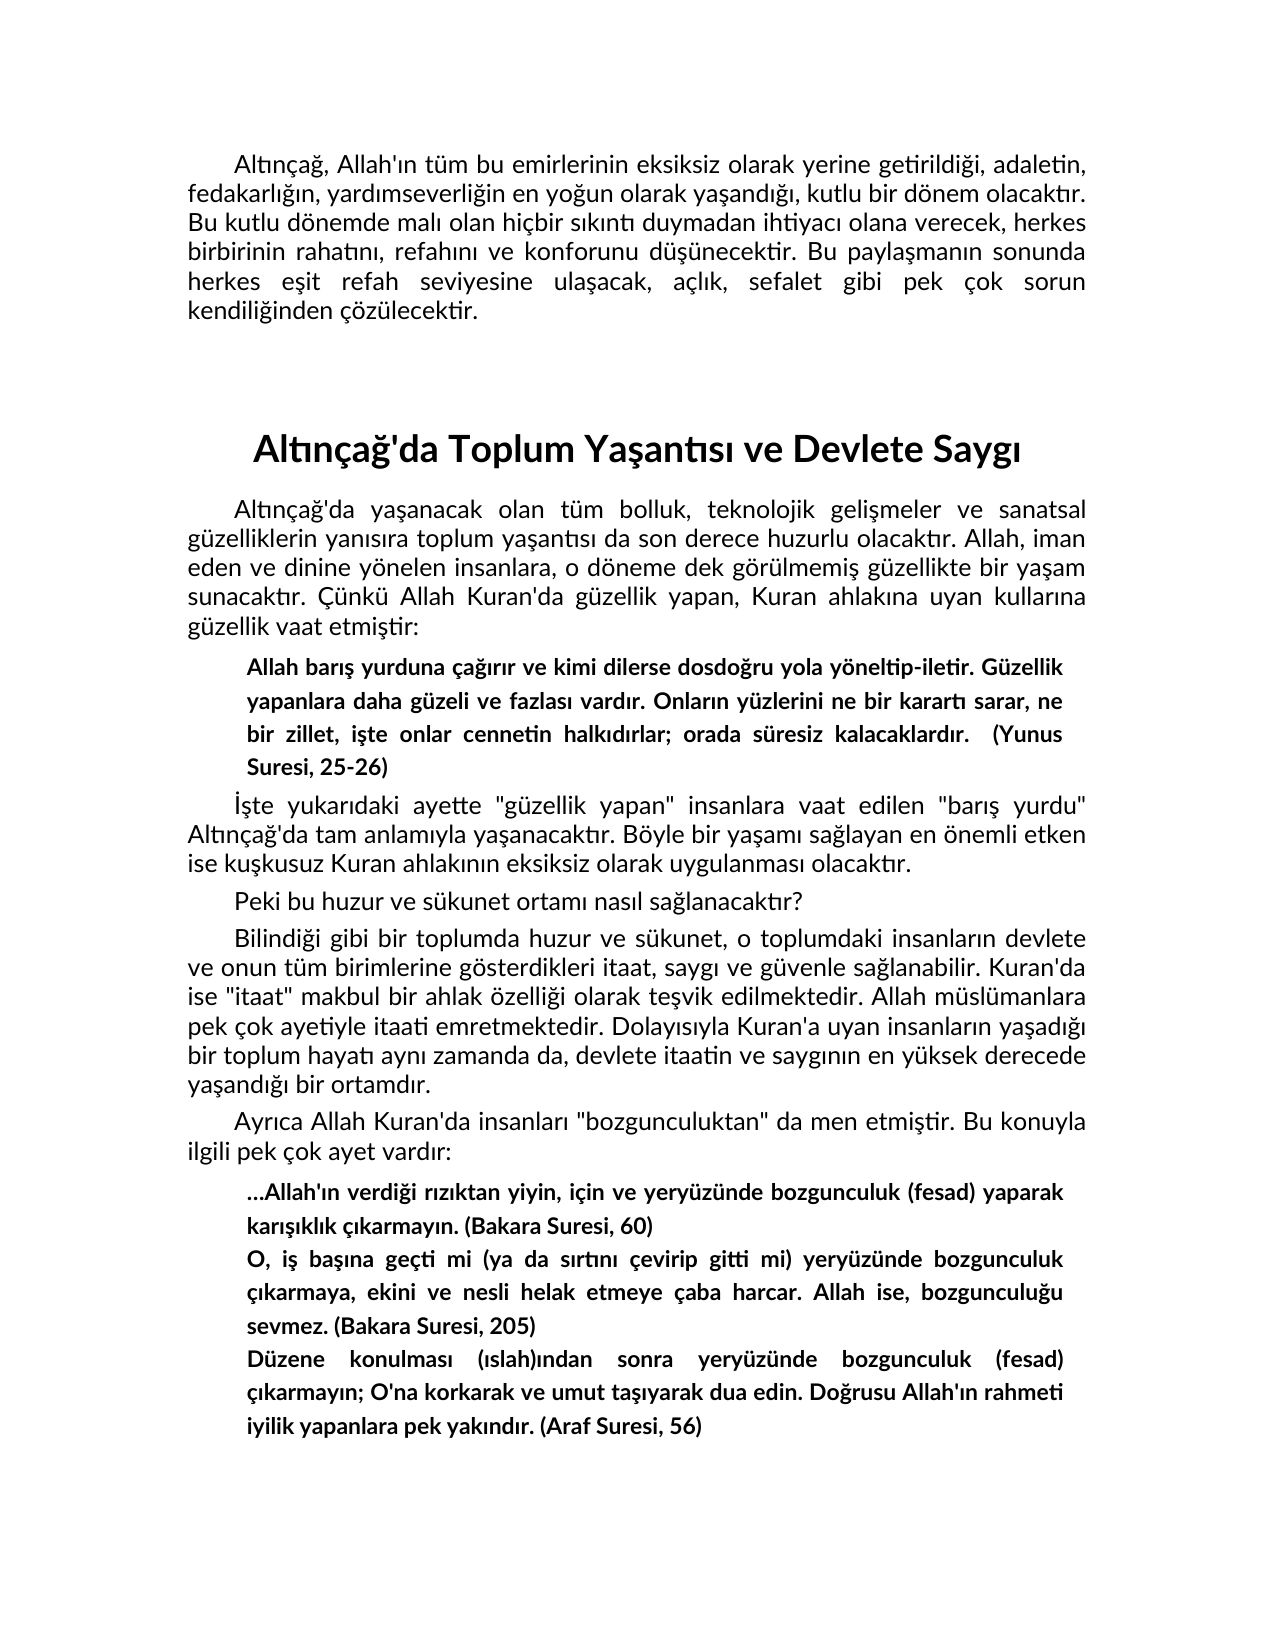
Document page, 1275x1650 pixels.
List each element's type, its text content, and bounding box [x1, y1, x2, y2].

text Peki bu huzur ve sükunet ortamı nasıl sağlanacaktır? [187, 887, 1087, 916]
text Allah barış yurduna çağırır ve kimi dilerse dosdoğru yola yöneltip-iletir. Güzellik yapanlara daha güzeli ve fazlası vardır. Onların yüzlerini ne bir karartı sarar, ne bir zillet, işte onlar cennetin halkıdırlar; orada süresiz kalacaklardır. (Yunus Suresi, 25-26) [247, 649, 1064, 782]
subtitle Altınçağ'da Toplum Yaşantısı ve Devlete Saygı [187, 425, 1087, 470]
text Altınçağ, Allah'ın tüm bu emirlerinin eksiksiz olarak yerine getirildiği, adaletin, fedakarlığın, yardımseverliğin en yoğun olarak yaşandığı, kutlu bir dönem olacaktır. Bu kutlu dönemde malı olan hiçbir sıkıntı duymadan ihtiyacı olana verecek, herkes birbirinin rahatını, refahını ve konforunu düşünecektir. Bu paylaşmanın sonunda herkes eşit refah seviyesine ulaşacak, açlık, sefalet gibi pek çok sorun kendiliğinden çözülecektir. [187, 150, 1087, 325]
text Ayrıca Allah Kuran'da insanları "bozgunculuktan" da men etmiştir. Bu konuyla ilgili pek çok ayet vardır: [187, 1107, 1087, 1166]
text Düzene konulması (ıslah)ından sonra yeryüzünde bozgunculuk (fesad) çıkarmayın; O'na korkarak ve umut taşıyarak dua edin. Doğrusu Allah'ın rahmeti iyilik yapanlara pek yakındır. (Araf Suresi, 56) [247, 1341, 1064, 1441]
text …Allah'ın verdiği rızıktan yiyin, için ve yeryüzünde bozgunculuk (fesad) yaparak karışıklık çıkarmayın. (Bakara Suresi, 60) [247, 1174, 1064, 1241]
text O, iş başına geçti mi (ya da sırtını çevirip gitti mi) yeryüzünde bozgunculuk çıkarmaya, ekini ve nesli helak etmeye çaba harcar. Allah ise, bozgunculuğu sevmez. (Bakara Suresi, 205) [247, 1241, 1064, 1341]
text Altınçağ'da yaşanacak olan tüm bolluk, teknolojik gelişmeler ve sanatsal güzelliklerin yanısıra toplum yaşantısı da son derece huzurlu olacaktır. Allah, iman eden ve dinine yönelen insanlara, o döneme dek görülmemiş güzellikte bir yaşam sunacaktır. Çünkü Allah Kuran'da güzellik yapan, Kuran ahlakına uyan kullarına güzellik vaat etmiştir: [187, 495, 1087, 641]
text İşte yukarıdaki ayette "güzellik yapan" insanlara vaat edilen "barış yurdu" Altınçağ'da tam anlamıyla yaşanacaktır. Böyle bir yaşamı sağlayan en önemli etken ise kuşkusuz Kuran ahlakının eksiksiz olarak uygulanması olacaktır. [187, 791, 1087, 878]
text Bilindiği gibi bir toplumda huzur ve sükunet, o toplumdaki insanların devlete ve onun tüm birimlerine gösterdikleri itaat, saygı ve güvenle sağlanabilir. Kuran'da ise "itaat" makbul bir ahlak özelliği olarak teşvik edilmektedir. Allah müslümanlara pek çok ayetiyle itaati emretmektedir. Dolayısıyla Kuran'a uyan insanların yaşadığı bir toplum hayatı aynı zamanda da, devlete itaatin ve saygının en yüksek derecede yaşandığı bir ortamdır. [187, 924, 1087, 1099]
